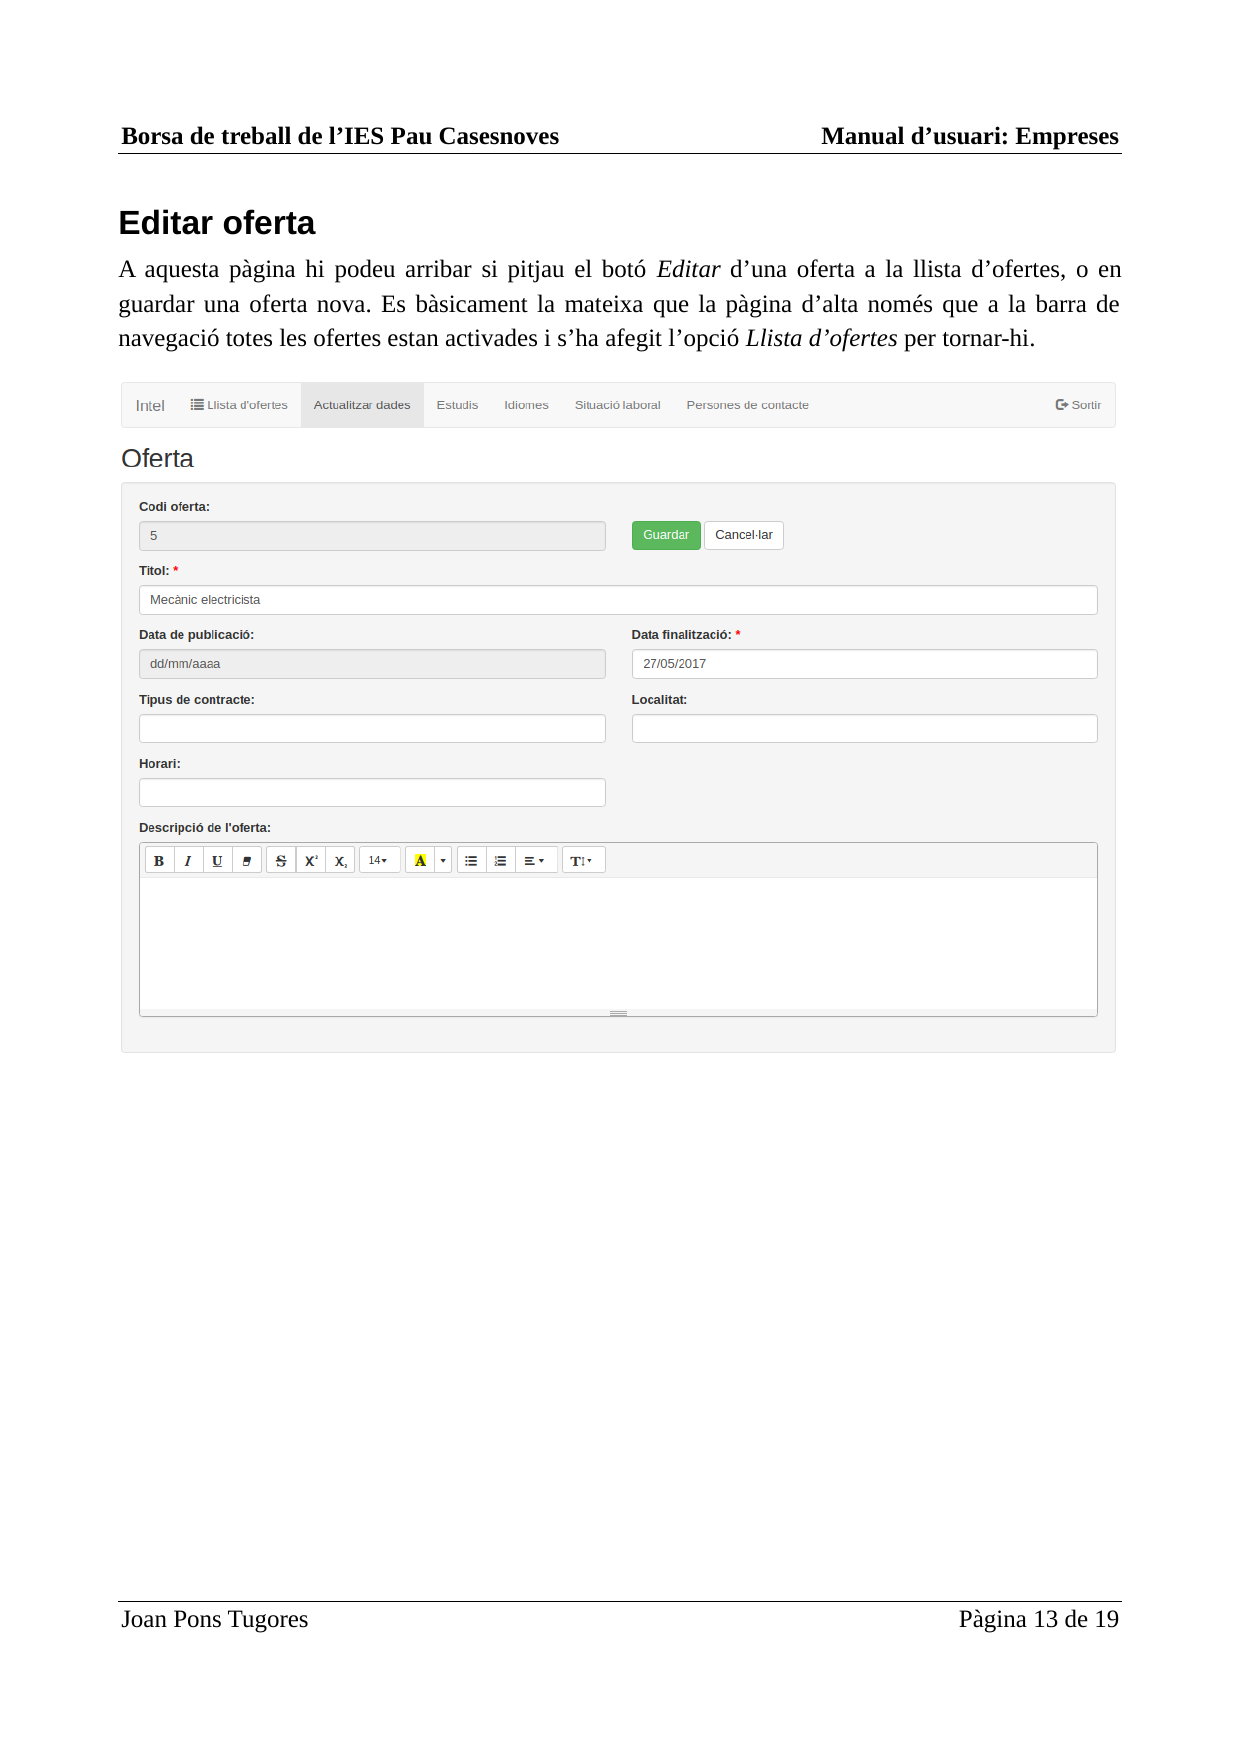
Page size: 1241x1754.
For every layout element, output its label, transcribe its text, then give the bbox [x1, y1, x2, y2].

picture [118, 372, 1123, 1067]
text A aquesta pàgina hi podeu arribar si pitjau el botó Editar d’una oferta a la llista d’ofertes, o en guardar una oferta nova. Es bàsicament la mateixa que la pàgina d’alta només que a la barra de navegació totes les ofertes estan activades i s’ha afegit l’opció Llista d’ofertes per tornar-hi. [118, 254, 1122, 352]
subtitle Editar oferta [118, 203, 1122, 242]
